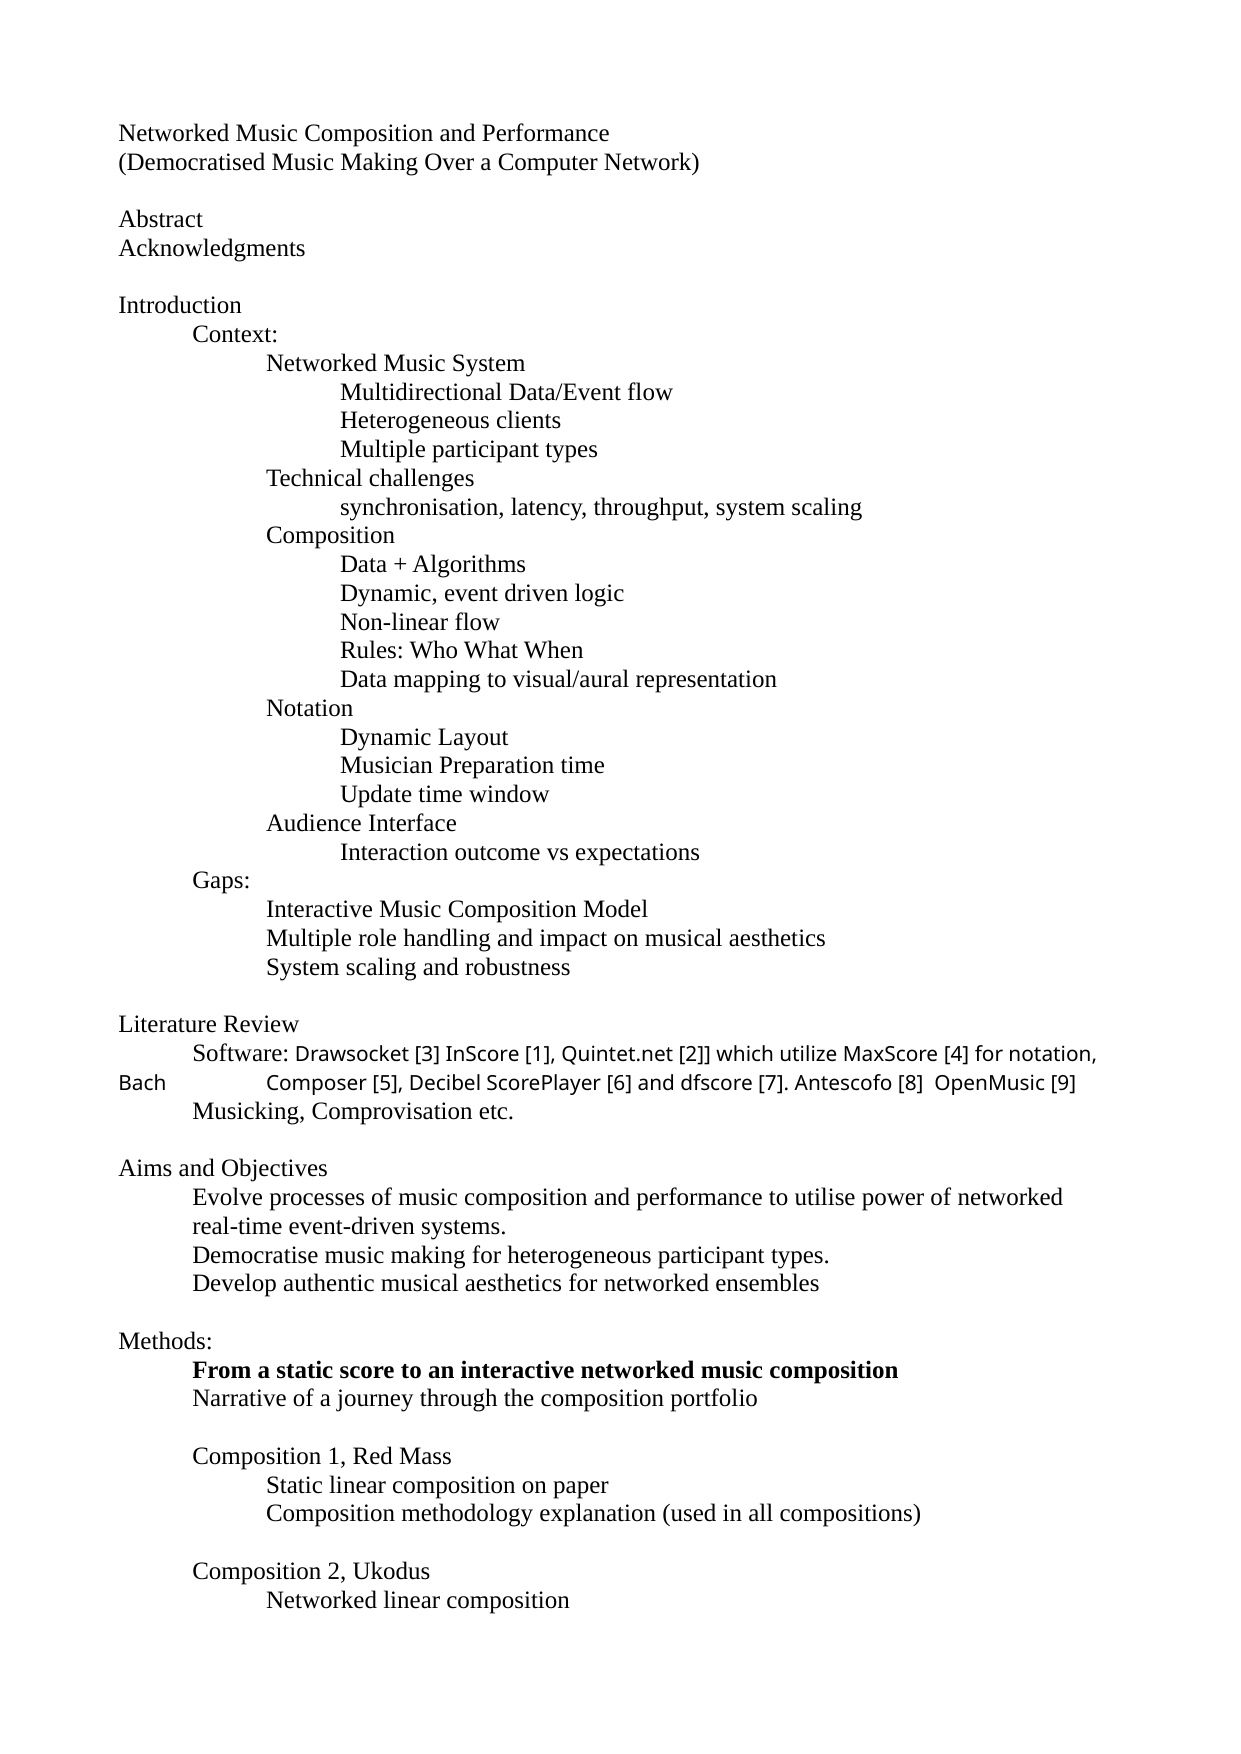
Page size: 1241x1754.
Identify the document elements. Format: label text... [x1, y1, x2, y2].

text Musicking, Comprovisation etc. [118, 1096, 1122, 1125]
text Context: [192, 319, 1122, 348]
text Narrative of a journey through the composition portfolio [192, 1383, 1122, 1412]
text Methods: [118, 1326, 1122, 1355]
text Dynamic Layout [266, 722, 1122, 751]
text Data mapping to visual/aural representation [266, 664, 1122, 693]
text Networked Music Composition and Performance [118, 118, 1122, 147]
text Composition [266, 521, 1122, 549]
text Software: Drawsocket [3] InScore [1], Quintet.net [2]] which utilize MaxScore [4] for notation, Bach Composer [5], Decibel ScorePlayer [6] and dfscore [7]. Antescofo [8] OpenMusic [9] [118, 1038, 1122, 1096]
text Democratise music making for heterogeneous participant types. [118, 1240, 1122, 1268]
text Update time window [266, 779, 1122, 808]
text Technical challenges [266, 463, 1122, 492]
text Multiple role handling and impact on musical aesthetics [192, 923, 1122, 952]
text Composition 2, Ukodus [192, 1556, 1122, 1585]
text Gaps: [192, 866, 1122, 894]
text Composition 1, Red Mass [192, 1441, 1122, 1470]
text Introduction [118, 291, 1122, 319]
text Data + Algorithms [266, 549, 1122, 578]
text Non-linear flow [266, 607, 1122, 636]
text System scaling and robustness [192, 952, 1122, 981]
text Networked Music System [192, 348, 1122, 377]
text Rules: Who What When [266, 636, 1122, 664]
text Notation [266, 693, 1122, 722]
text Composition methodology explanation (used in all compositions) [192, 1498, 1122, 1527]
text Acknowledgments [118, 233, 1122, 262]
text (Democratised Music Making Over a Computer Network) [118, 147, 1122, 176]
text Interaction outcome vs expectations [266, 837, 1122, 866]
text Heterogeneous clients [266, 406, 1122, 434]
text Multiple participant types [266, 434, 1122, 463]
text Aims and Objectives [118, 1153, 1122, 1182]
text Evolve processes of music composition and performance to utilise power of networked [118, 1182, 1122, 1211]
text Musician Preparation time [266, 751, 1122, 779]
text Develop authentic musical aesthetics for networked ensembles [118, 1268, 1122, 1297]
text Networked linear composition [192, 1585, 1122, 1613]
text synchronisation, latency, throughput, system scaling [266, 492, 1122, 521]
text Literature Review [118, 1009, 1122, 1038]
text From a static score to an interactive networked music composition [192, 1355, 1122, 1383]
text Multidirectional Data/Event flow [266, 377, 1122, 406]
text Dynamic, event driven logic [266, 578, 1122, 607]
text real-time event-driven systems. [118, 1211, 1122, 1240]
text Abstract [118, 204, 1122, 233]
text Interactive Music Composition Model [192, 894, 1122, 923]
text Static linear composition on paper [192, 1470, 1122, 1498]
text Audience Interface [266, 808, 1122, 837]
